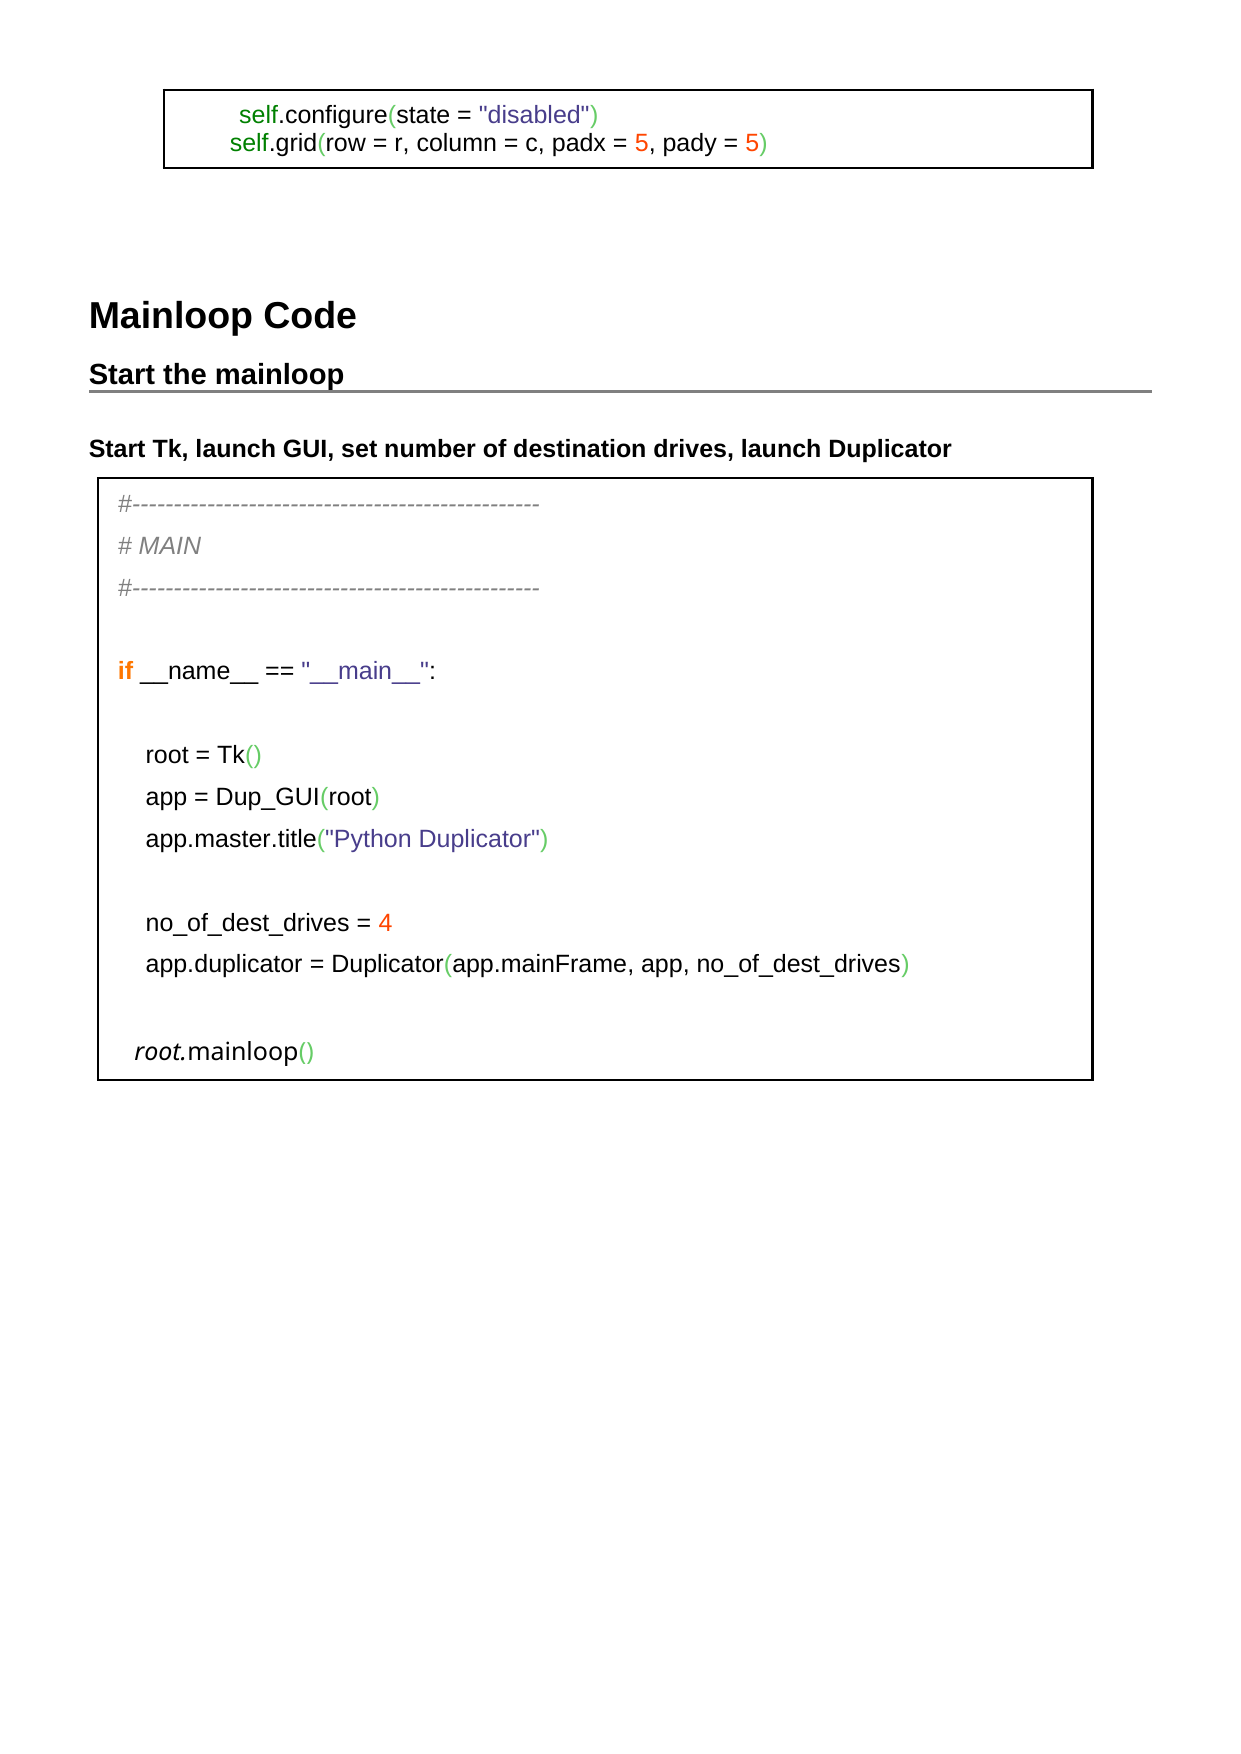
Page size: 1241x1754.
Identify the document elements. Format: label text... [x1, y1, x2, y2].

subtitle Start the mainloop [88, 358, 1152, 393]
subtitle Mainloop Code [88, 295, 1152, 337]
table_header #------------------------------------------------- # MAIN #------------------------------------------------- if __name__ == "__main__": root = Tk() app = Dup_GUI(root) app.master.title("Python Duplicator") no_of_dest_drives = 4 app.duplicator = Duplicator(app.mainFrame, app, no_of_dest_drives) root.mainloop() [99, 479, 1091, 1078]
subtitle Start Tk, launch GUI, set number of destination drives, launch Duplicator [88, 435, 1152, 463]
table_header self.configure(state = "disabled") self.grid(row = r, column = c, padx = 5, pady = 5) [165, 91, 1091, 167]
